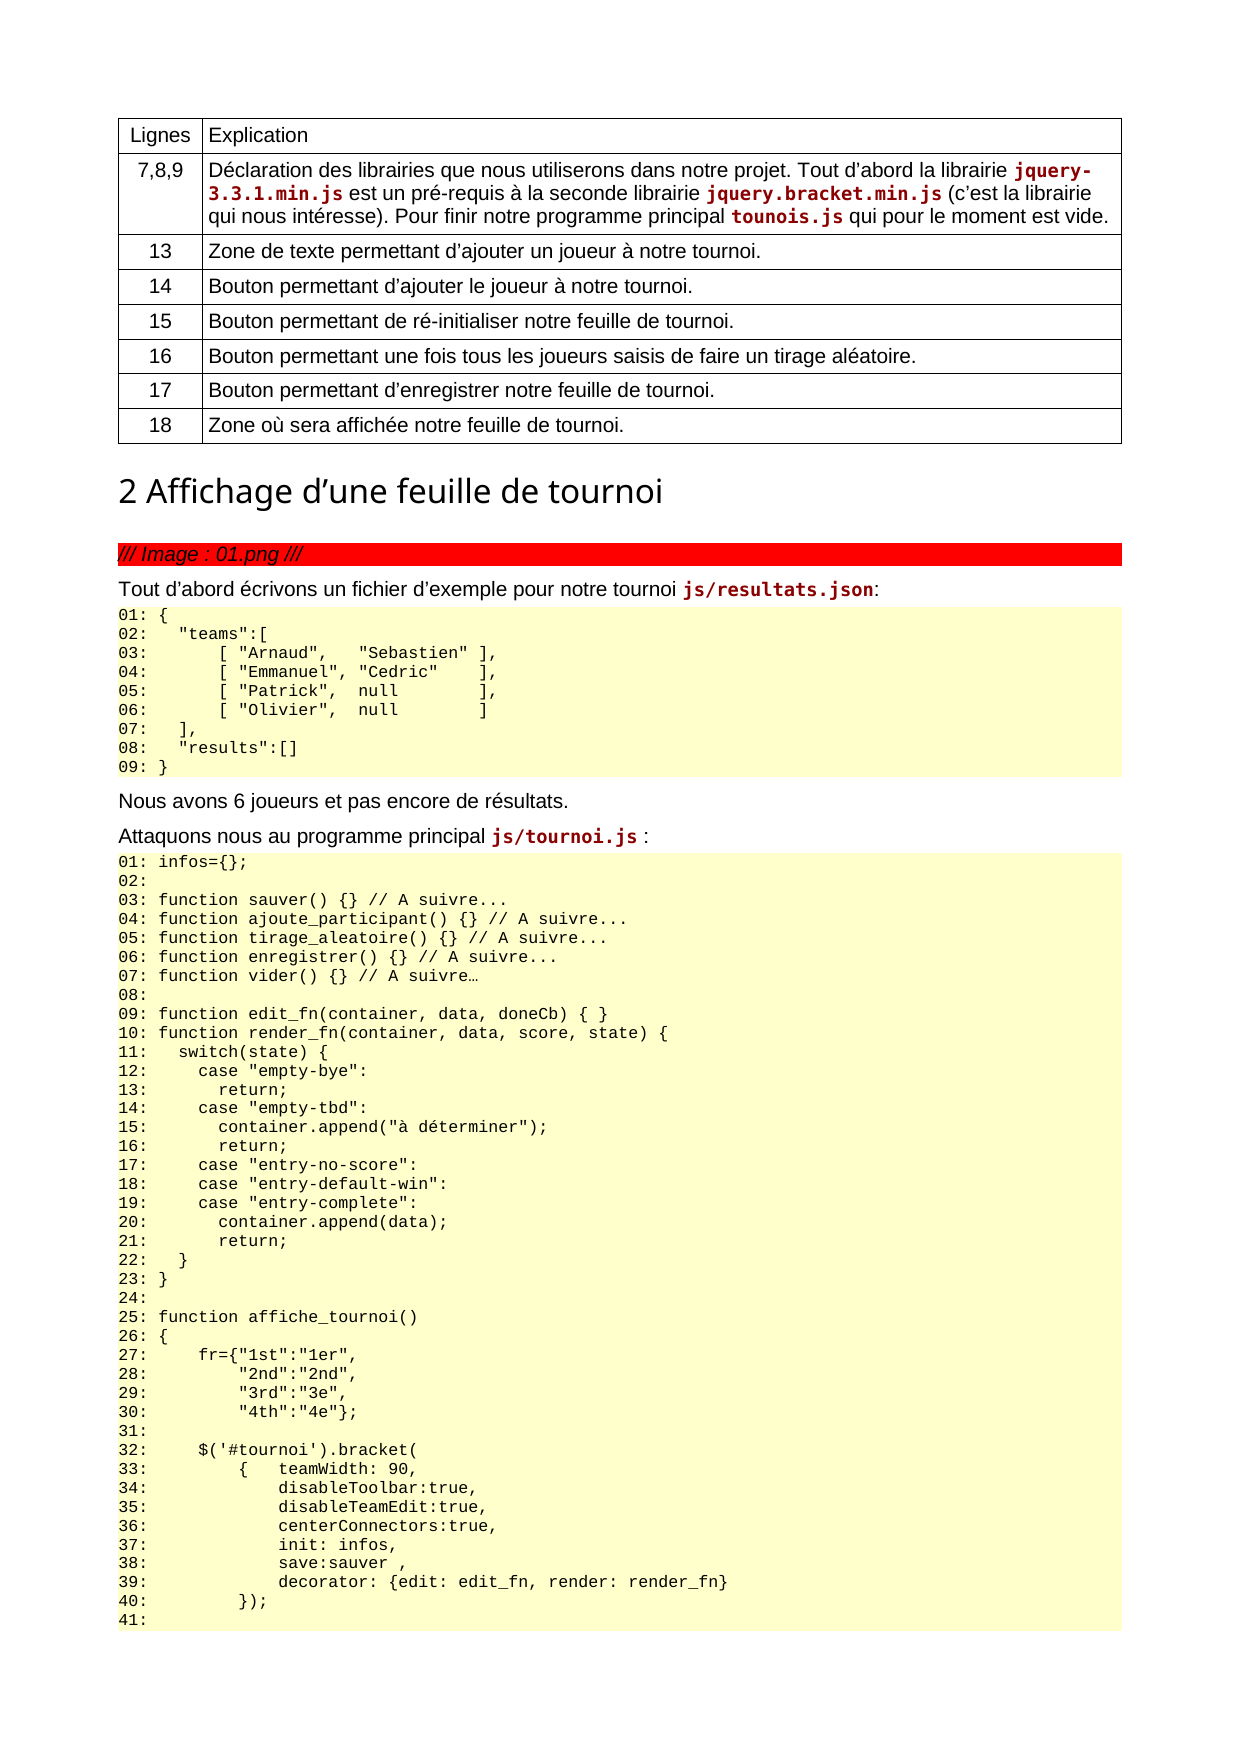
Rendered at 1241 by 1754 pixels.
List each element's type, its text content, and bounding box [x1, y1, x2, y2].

text Tout d’abord écrivons un fichier d’exemple pour notre tournoi js/resultats.json: [118, 578, 1122, 601]
text 09: } [118, 758, 1122, 777]
text 21: return; [118, 1233, 1122, 1252]
table_cell 7,8,9 [119, 154, 202, 234]
table_cell 16 [119, 340, 202, 373]
table_cell Zone de texte permettant d’ajouter un joueur à notre tournoi. [203, 235, 1121, 269]
text 04: function ajoute_participant() {} // A suivre... [118, 910, 1122, 929]
text 27: fr={"1st":"1er", [118, 1346, 1122, 1365]
text 19: case "entry-complete": [118, 1195, 1122, 1214]
text 38: save:sauver , [118, 1555, 1122, 1574]
text 28: "2nd":"2nd", [118, 1365, 1122, 1384]
table_cell 14 [119, 270, 202, 304]
text 06: function enregistrer() {} // A suivre... [118, 948, 1122, 967]
text 16: return; [118, 1138, 1122, 1157]
text 11: switch(state) { [118, 1043, 1122, 1062]
text 01: infos={}; 02: [118, 853, 1122, 891]
table_header Lignes [119, 119, 202, 153]
text 23: } [118, 1271, 1122, 1289]
text 01: { [118, 607, 1122, 626]
text 17: case "entry-no-score": [118, 1157, 1122, 1176]
text Nous avons 6 joueurs et pas encore de résultats. [118, 789, 1122, 812]
text 35: disableTeamEdit:true, [118, 1498, 1122, 1517]
table_cell 15 [119, 305, 202, 339]
table_cell 13 [119, 235, 202, 269]
text 34: disableToolbar:true, [118, 1479, 1122, 1498]
text 05: [ "Patrick", null ], [118, 683, 1122, 702]
text 33: { teamWidth: 90, [118, 1460, 1122, 1479]
table_cell Bouton permettant d’enregistrer notre feuille de tournoi. [203, 374, 1121, 408]
subtitle 2 Affichage d’une feuille de tournoi [118, 468, 1122, 513]
text 29: "3rd":"3e", [118, 1384, 1122, 1403]
text 03: [ "Arnaud", "Sebastien" ], [118, 645, 1122, 664]
table_cell Bouton permettant une fois tous les joueurs saisis de faire un tirage aléatoire. [203, 340, 1121, 373]
text 10: function render_fn(container, data, score, state) { [118, 1024, 1122, 1043]
text 06: [ "Olivier", null ] [118, 702, 1122, 721]
text Attaquons nous au programme principal js/tournoi.js : [118, 824, 1122, 847]
table_cell 17 [119, 374, 202, 408]
table_cell 18 [119, 409, 202, 443]
text 41: [118, 1612, 1122, 1631]
text 40: }); [118, 1593, 1122, 1612]
text 08: "results":[] [118, 739, 1122, 758]
table_cell Bouton permettant de ré-initialiser notre feuille de tournoi. [203, 305, 1121, 339]
table_header Explication [203, 119, 1121, 153]
text 30: "4th":"4e"}; [118, 1403, 1122, 1422]
text 14: case "empty-tbd": [118, 1100, 1122, 1119]
text 15: container.append("à déterminer"); [118, 1119, 1122, 1138]
text 02: "teams":[ [118, 626, 1122, 645]
text 22: } [118, 1252, 1122, 1271]
text /// Image : 01.png /// [118, 543, 1122, 566]
text 18: case "entry-default-win": [118, 1176, 1122, 1195]
text 24: [118, 1289, 1122, 1308]
text 31: [118, 1422, 1122, 1441]
text 04: [ "Emmanuel", "Cedric" ], [118, 664, 1122, 683]
text 03: function sauver() {} // A suivre... [118, 891, 1122, 910]
table_cell Bouton permettant d’ajouter le joueur à notre tournoi. [203, 270, 1121, 304]
text 07: ], [118, 721, 1122, 739]
text 25: function affiche_tournoi() [118, 1308, 1122, 1327]
table_cell Déclaration des librairies que nous utiliserons dans notre projet. Tout d’abord la librairie jquery-3.3.1.min.js est un pré-requis à la seconde librairie jquery.bracket.min.js (c’est la librairie qui nous intéresse). Pour finir notre programme principal tounois.js qui pour le moment est vide. [203, 154, 1121, 234]
table_cell Zone où sera affichée notre feuille de tournoi. [203, 409, 1121, 443]
text 32: $('#tournoi').bracket( [118, 1441, 1122, 1460]
text 12: case "empty-bye": [118, 1062, 1122, 1081]
text 09: function edit_fn(container, data, doneCb) { } [118, 1005, 1122, 1024]
text 37: init: infos, [118, 1536, 1122, 1555]
text 39: decorator: {edit: edit_fn, render: render_fn} [118, 1574, 1122, 1593]
text 13: return; [118, 1081, 1122, 1100]
text 36: centerConnectors:true, [118, 1517, 1122, 1536]
text 07: function vider() {} // A suivre… 08: [118, 967, 1122, 1005]
text 26: { [118, 1327, 1122, 1346]
text 20: container.append(data); [118, 1214, 1122, 1233]
text 05: function tirage_aleatoire() {} // A suivre... [118, 929, 1122, 948]
